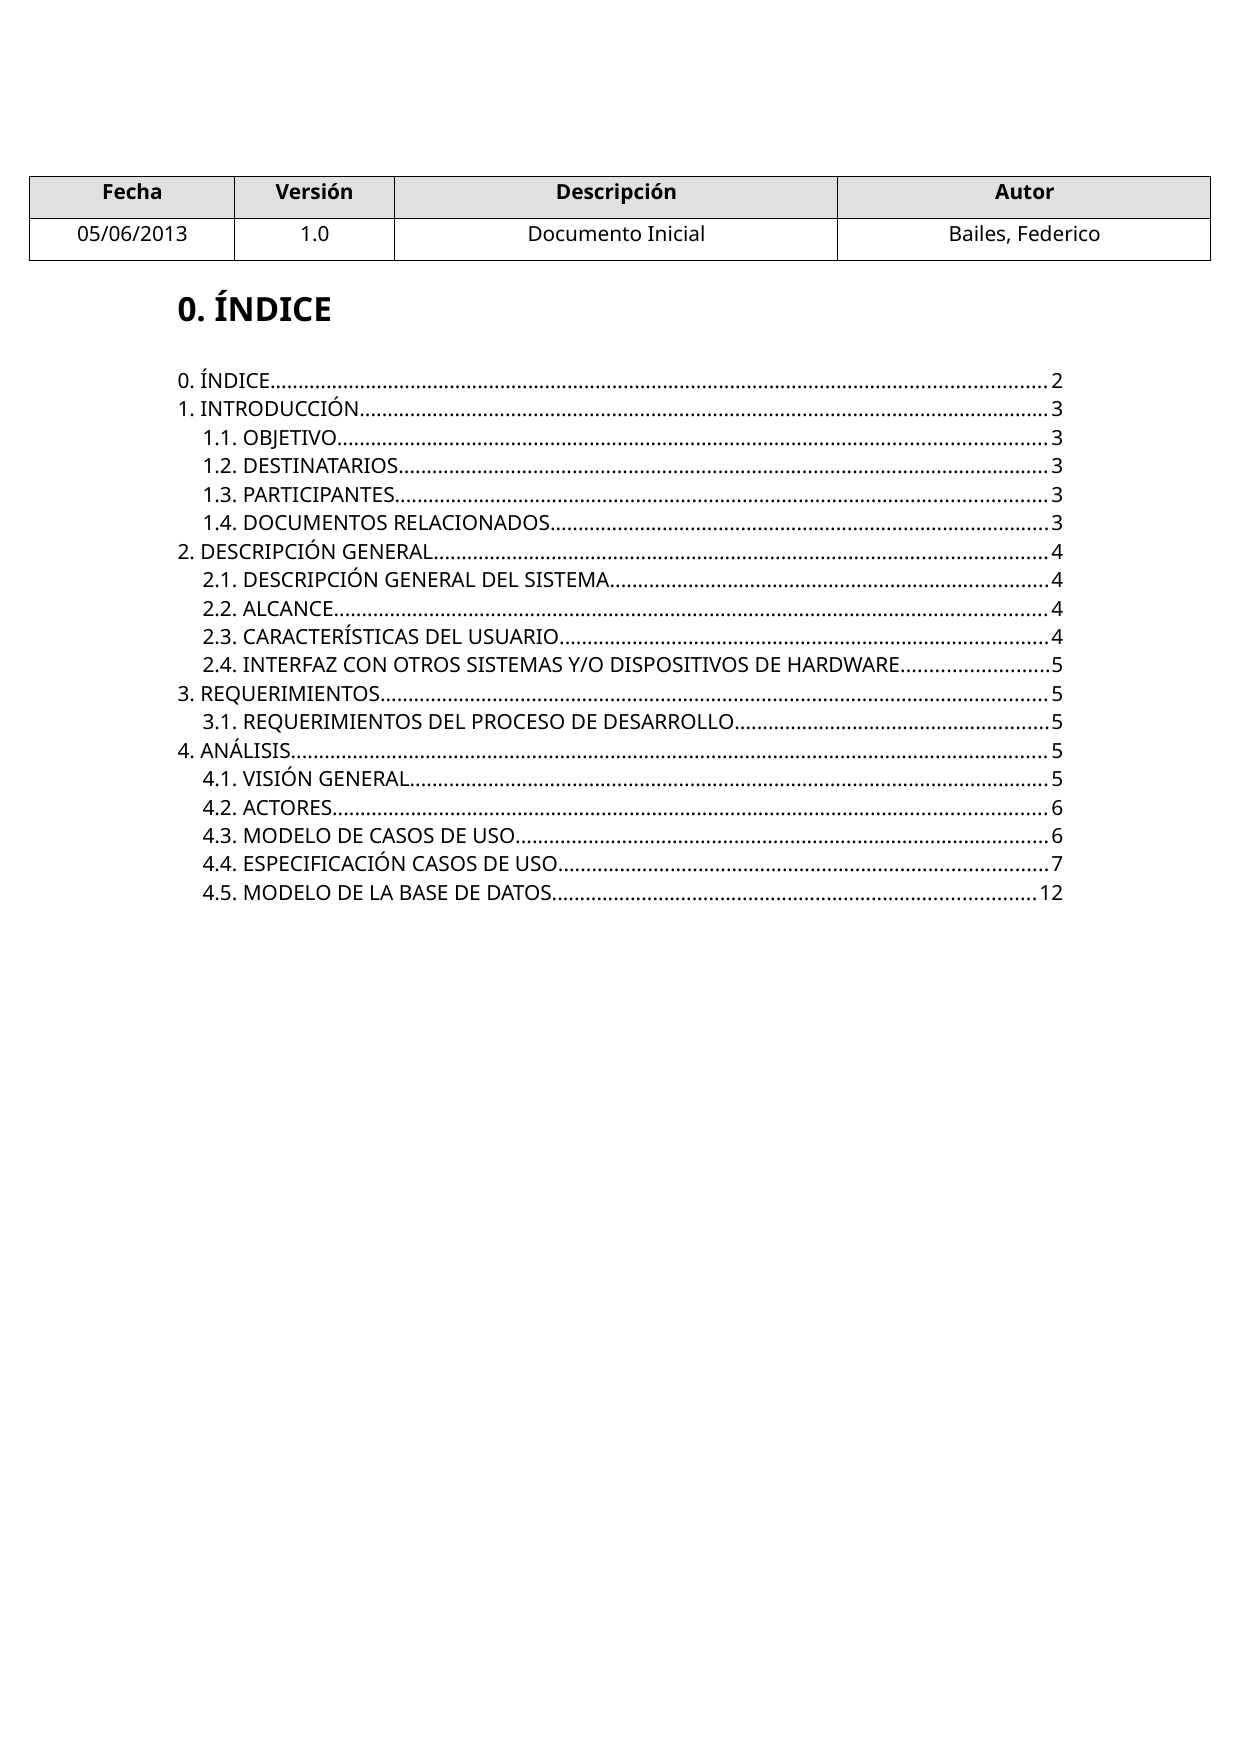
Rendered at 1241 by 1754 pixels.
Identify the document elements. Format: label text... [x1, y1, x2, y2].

table_cell 05/06/2013 [30, 219, 234, 260]
table_cell Documento Inicial [395, 219, 837, 260]
text 2.1. DESCRIPCIÓN GENERAL DEL SISTEMA 4 [202, 565, 1063, 594]
text 1.1. OBJETIVO 3 [202, 423, 1063, 451]
text 2. DESCRIPCIÓN GENERAL 4 [177, 537, 1063, 565]
text 2.3. CARACTERÍSTICAS DEL USUARIO 4 [202, 622, 1063, 651]
text 3. REQUERIMIENTOS 5 [177, 679, 1063, 707]
subtitle 0. ÍNDICE [177, 286, 1063, 331]
text 2.4. INTERFAZ CON OTROS SISTEMAS Y/O DISPOSITIVOS DE HARDWARE 5 [202, 651, 1063, 679]
text 4.5. MODELO DE LA BASE DE DATOS 12 [202, 878, 1063, 906]
text 4.4. ESPECIFICACIÓN CASOS DE USO 7 [202, 849, 1063, 878]
text 4.2. ACTORES 6 [202, 793, 1063, 821]
text 1. INTRODUCCIÓN 3 [177, 394, 1063, 423]
text 4.1. VISIÓN GENERAL 5 [202, 764, 1063, 793]
table_cell Bailes, Federico [838, 219, 1210, 260]
table_header Versión [235, 177, 394, 218]
table_header Fecha [30, 177, 234, 218]
table_cell 1.0 [235, 219, 394, 260]
table_header Descripción [395, 177, 837, 218]
table_header Autor [838, 177, 1210, 218]
text 0. ÍNDICE 2 [177, 366, 1063, 394]
text 2.2. ALCANCE 4 [202, 594, 1063, 622]
text 1.4. DOCUMENTOS RELACIONADOS 3 [202, 508, 1063, 537]
text 1.2. DESTINATARIOS 3 [202, 451, 1063, 480]
text 1.3. PARTICIPANTES 3 [202, 480, 1063, 508]
text 4. ANÁLISIS 5 [177, 736, 1063, 764]
text 4.3. MODELO DE CASOS DE USO 6 [202, 821, 1063, 849]
text 3.1. REQUERIMIENTOS DEL PROCESO DE DESARROLLO 5 [202, 707, 1063, 736]
